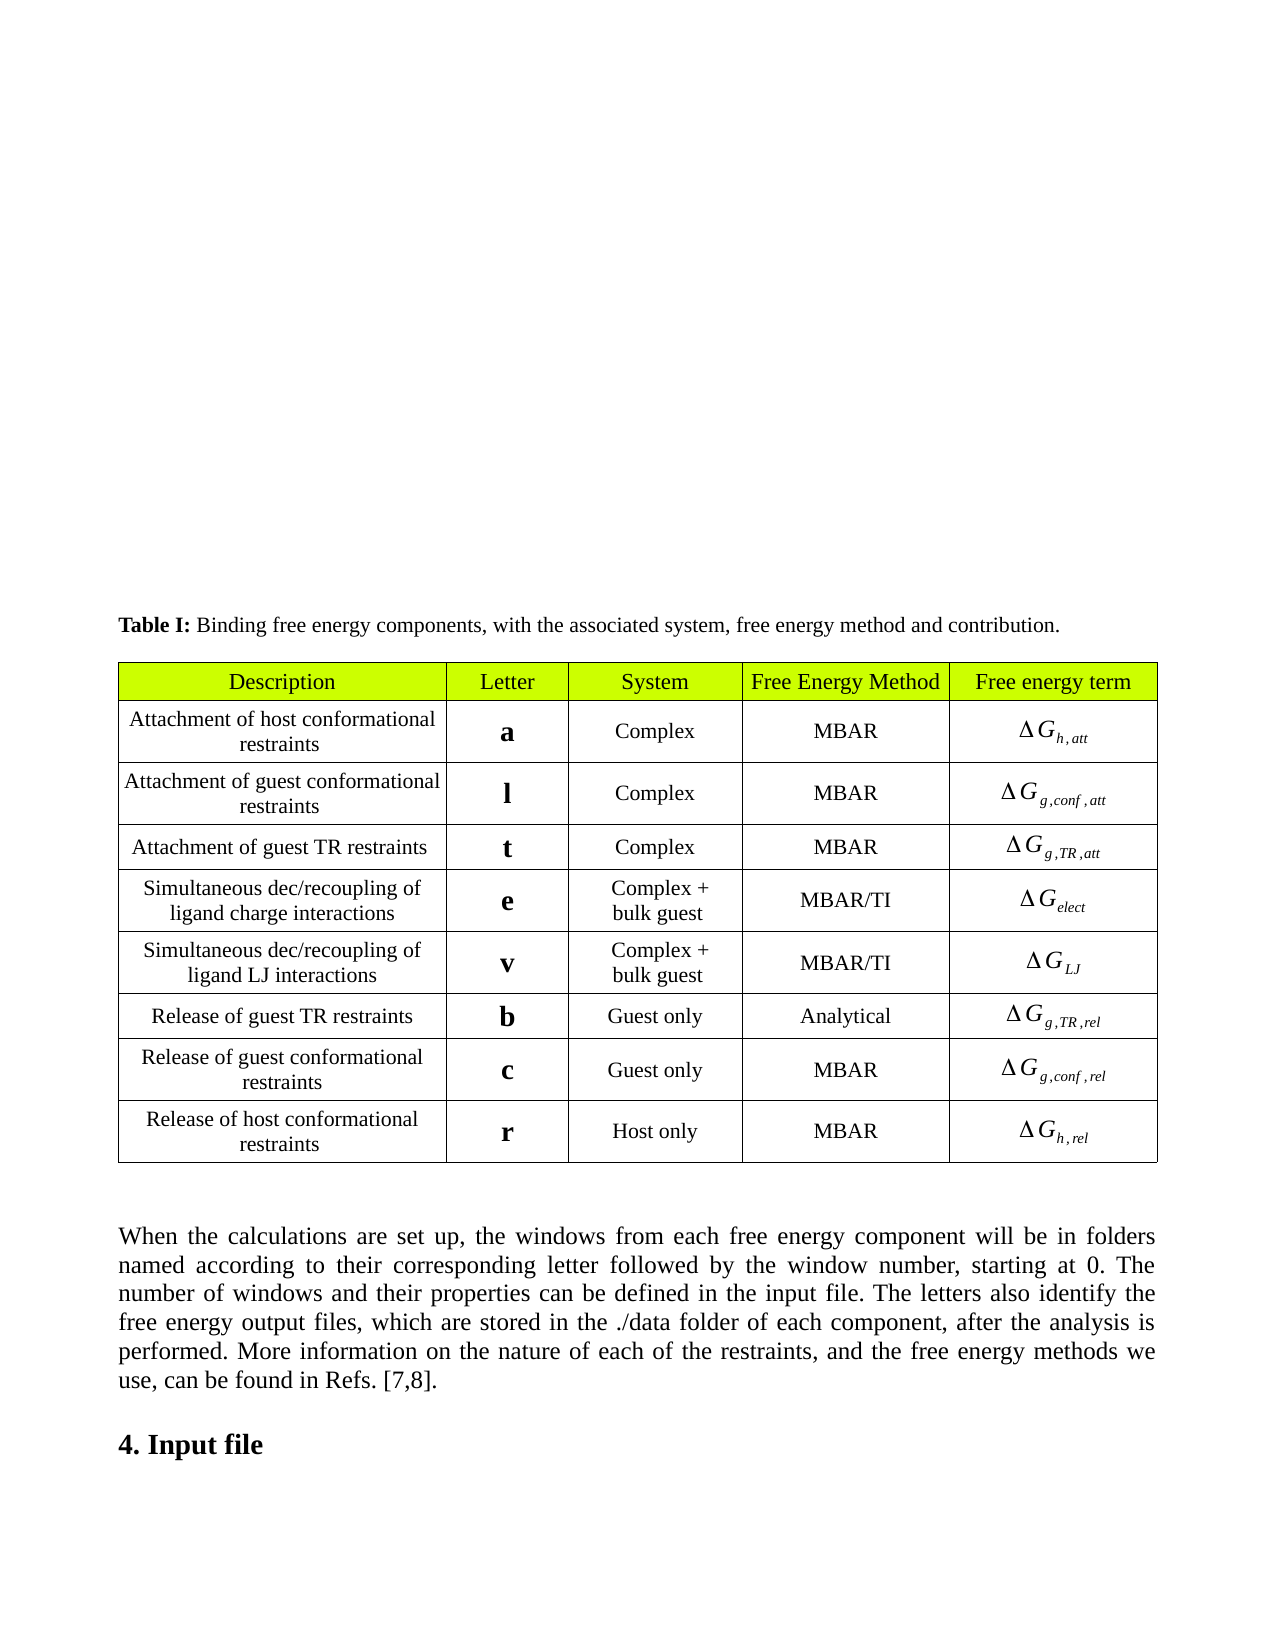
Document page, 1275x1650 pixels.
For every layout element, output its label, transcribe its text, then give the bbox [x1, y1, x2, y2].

table_cell Complex + bulk guest [569, 932, 742, 993]
table_cell [950, 763, 1157, 824]
table_cell Complex [569, 701, 742, 762]
text 4. Input file [118, 1427, 1157, 1461]
table_cell Simultaneous dec/recoupling of ligand LJ interactions [119, 932, 446, 993]
table_cell e [447, 870, 568, 931]
table_cell Analytical [743, 994, 949, 1038]
table_cell Attachment of guest TR restraints [119, 825, 446, 869]
table_cell Simultaneous dec/recoupling of ligand charge interactions [119, 870, 446, 931]
table_cell Release of guest TR restraints [119, 994, 446, 1038]
table_cell MBAR [743, 701, 949, 762]
table_cell Release of guest conformational restraints [119, 1039, 446, 1100]
table_header System [569, 663, 742, 700]
table_cell Complex [569, 763, 742, 824]
table_cell [950, 825, 1157, 869]
table_header Letter [447, 663, 568, 700]
table_cell Guest only [569, 1039, 742, 1100]
table_header Description [119, 663, 446, 700]
table_cell b [447, 994, 568, 1038]
text Table I: Binding free energy components, with the associated system, free energy method and contribution. [118, 612, 1157, 637]
table_cell l [447, 763, 568, 824]
table_header Free energy term [950, 663, 1157, 700]
table_cell Attachment of host conformational restraints [119, 701, 446, 762]
table_cell [950, 932, 1157, 993]
table_cell [950, 994, 1157, 1038]
table_cell [950, 1101, 1157, 1162]
table_cell MBAR [743, 1039, 949, 1100]
table_cell Release of host conformational restraints [119, 1101, 446, 1162]
table_cell c [447, 1039, 568, 1100]
table_cell Complex [569, 825, 742, 869]
table_cell Host only [569, 1101, 742, 1162]
table_cell Guest only [569, 994, 742, 1038]
table_cell t [447, 825, 568, 869]
table_cell MBAR/TI [743, 870, 949, 931]
table_cell a [447, 701, 568, 762]
table_cell MBAR [743, 763, 949, 824]
table_cell [950, 701, 1157, 762]
table_cell Complex + bulk guest [569, 870, 742, 931]
table_cell MBAR/TI [743, 932, 949, 993]
table_cell [950, 1039, 1157, 1100]
text When the calculations are set up, the windows from each free energy component will be in folders named according to their corresponding letter followed by the window number, starting at 0. The number of windows and their properties can be defined in the input file. The letters also identify the free energy output files, which are stored in the ./data folder of each component, after the analysis is performed. More information on the nature of each of the restraints, and the free energy methods we use, can be found in Refs. [7,8]. [118, 1221, 1157, 1393]
table_cell [950, 870, 1157, 931]
table_cell MBAR [743, 825, 949, 869]
table_header Free Energy Method [743, 663, 949, 700]
table_cell r [447, 1101, 568, 1162]
table_cell MBAR [743, 1101, 949, 1162]
table_cell Attachment of guest conformational restraints [119, 763, 446, 824]
table_cell v [447, 932, 568, 993]
